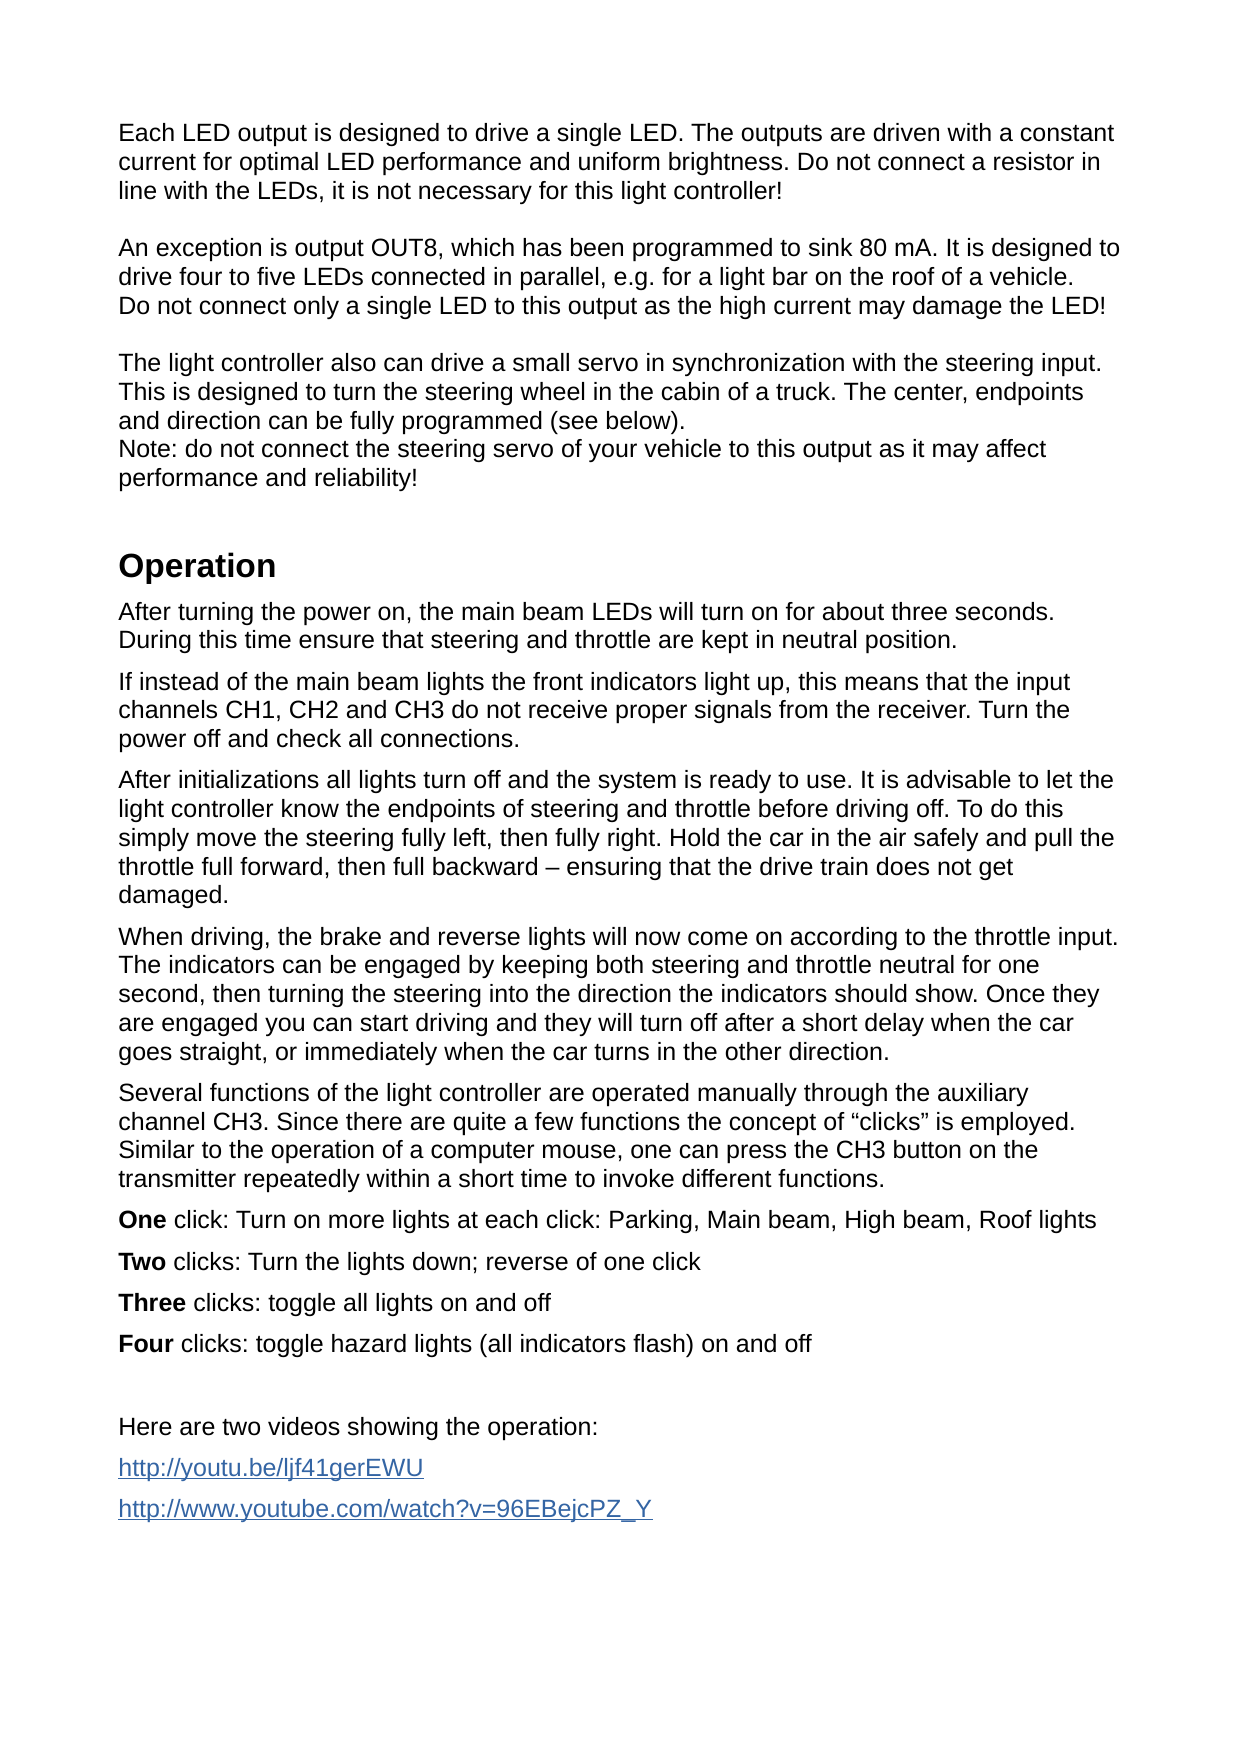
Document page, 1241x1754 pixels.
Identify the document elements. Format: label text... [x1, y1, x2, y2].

text Each LED output is designed to drive a single LED. The outputs are driven with a constant current for optimal LED performance and uniform brightness. Do not connect a resistor in line with the LEDs, it is not necessary for this light controller! [118, 118, 1122, 204]
text Note: do not connect the steering servo of your vehicle to this output as it may affect performance and reliability! [118, 434, 1122, 492]
text Two clicks: Turn the lights down; reverse of one click [118, 1247, 1122, 1276]
text If instead of the main beam lights the front indicators light up, this means that the input channels CH1, CH2 and CH3 do not receive proper signals from the receiver. Turn the power off and check all connections. [118, 667, 1122, 753]
text One click: Turn on more lights at each click: Parking, Main beam, High beam, Roof lights [118, 1206, 1122, 1234]
text An exception is output OUT8, which has been programmed to sink 80 mA. It is designed to drive four to five LEDs connected in parallel, e.g. for a light bar on the roof of a vehicle. [118, 233, 1122, 291]
subtitle Operation [118, 546, 1122, 584]
text After turning the power on, the main beam LEDs will turn on for about three seconds. During this time ensure that steering and throttle are kept in neutral position. [118, 597, 1122, 654]
text The light controller also can drive a small servo in synchronization with the steering input. This is designed to turn the steering wheel in the cabin of a truck. The center, endpoints and direction can be fully programmed (see below). [118, 348, 1122, 434]
text After initializations all lights turn off and the system is ready to use. It is advisable to let the light controller know the endpoints of steering and throttle before driving off. To do this simply move the steering fully left, then fully right. Hold the car in the air safely and pull the throttle full forward, then full backward – ensuring that the drive train does not get damaged. [118, 766, 1122, 909]
text Here are two videos showing the operation: [118, 1412, 1122, 1441]
text http://youtu.be/ljf41gerEWU [118, 1453, 1122, 1482]
text Three clicks: toggle all lights on and off [118, 1288, 1122, 1317]
text Several functions of the light controller are operated manually through the auxiliary channel CH3. Since there are quite a few functions the concept of “clicks” is employed. Similar to the operation of a computer mouse, one can press the CH3 button on the transmitter repeatedly within a short time to invoke different functions. [118, 1078, 1122, 1193]
text When driving, the brake and reverse lights will now come on according to the throttle input. The indicators can be engaged by keeping both steering and throttle neutral for one second, then turning the steering into the direction the indicators should show. Once they are engaged you can start driving and they will turn off after a short delay when the car goes straight, or immediately when the car turns in the other direction. [118, 922, 1122, 1066]
text Four clicks: toggle hazard lights (all indicators flash) on and off [118, 1329, 1122, 1358]
text Do not connect only a single LED to this output as the high current may damage the LED! [118, 291, 1122, 319]
text http://www.youtube.com/watch?v=96EBejcPZ_Y [118, 1494, 1122, 1523]
